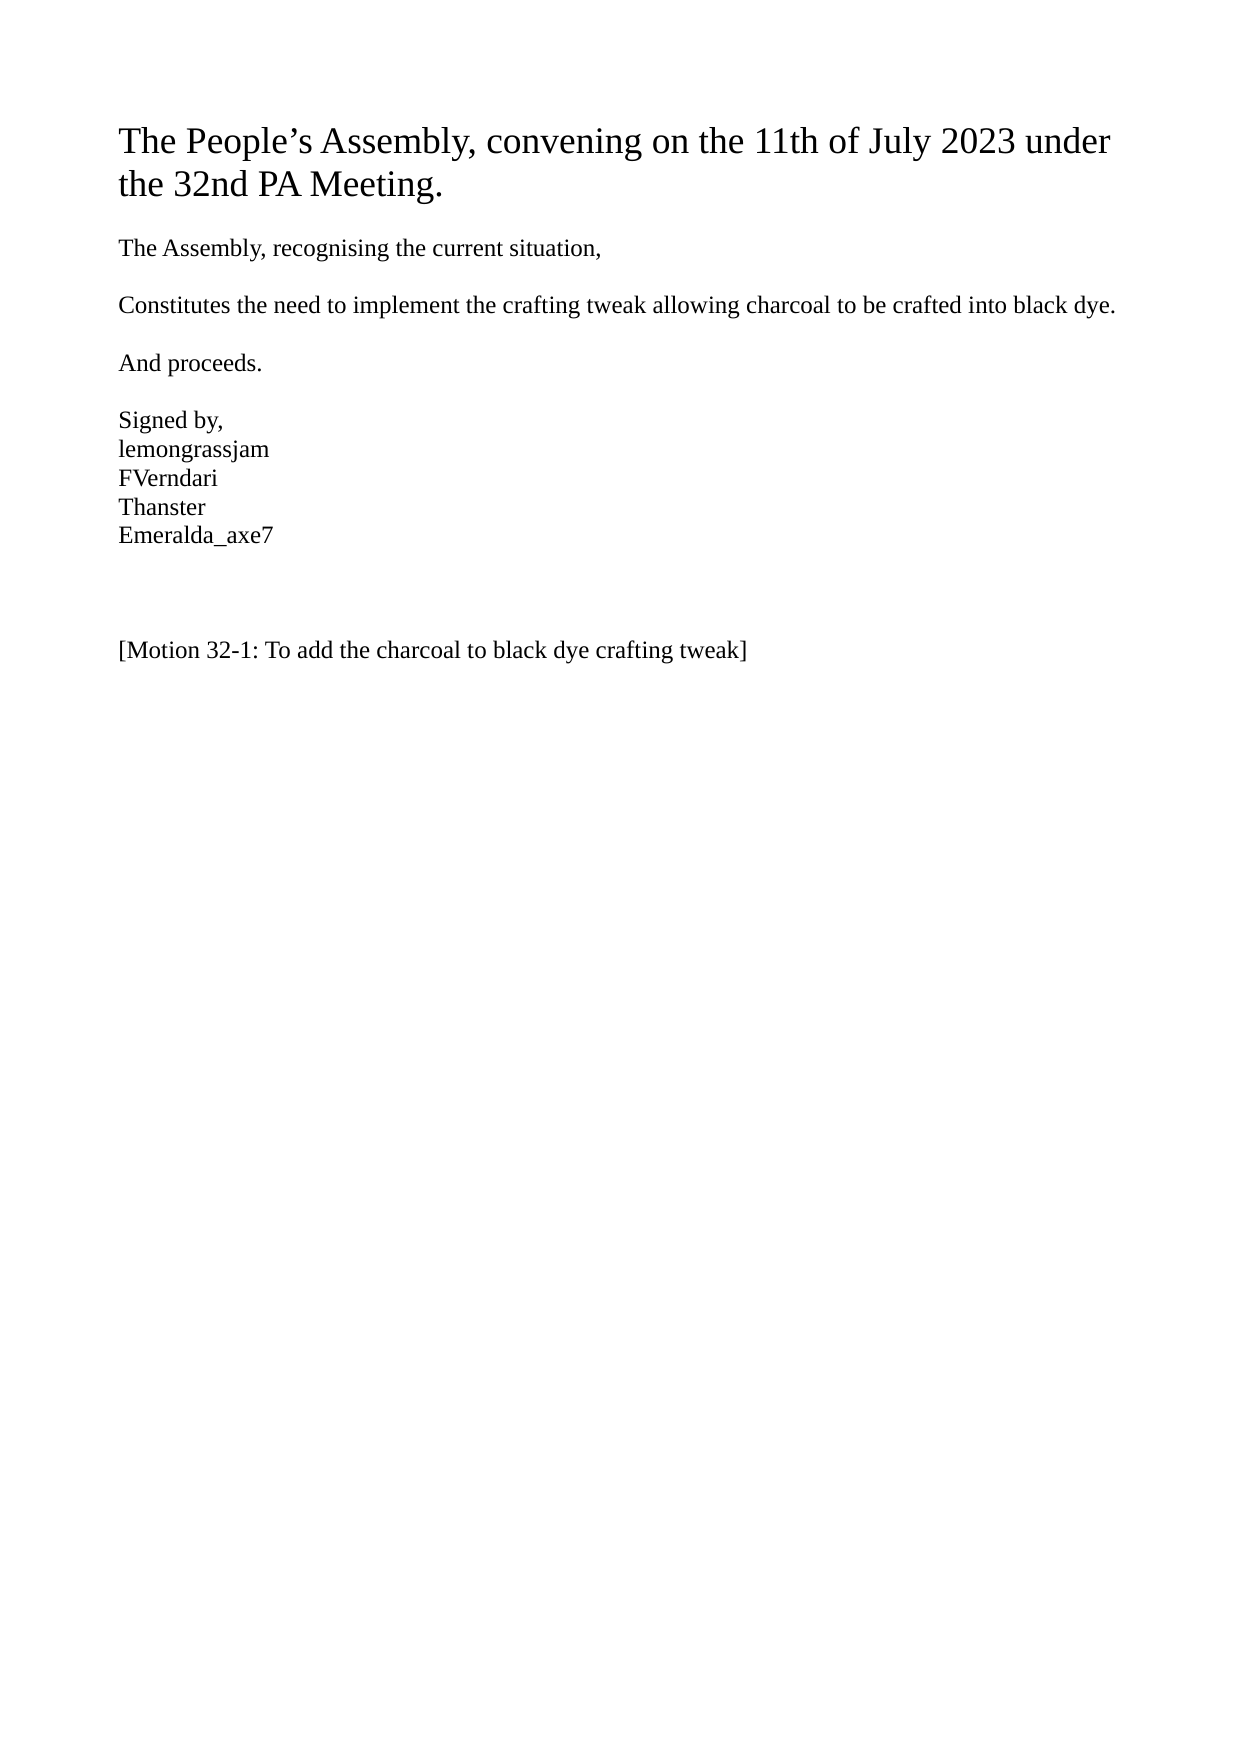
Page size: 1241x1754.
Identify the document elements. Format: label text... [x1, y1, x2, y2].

text FVerndari [118, 463, 1122, 492]
text And proceeds. [118, 348, 1122, 377]
text The People’s Assembly, convening on the 11th of July 2023 under the 32nd PA Meeting. [118, 118, 1122, 204]
text Constitutes the need to implement the crafting tweak allowing charcoal to be crafted into black dye. [118, 291, 1122, 319]
text The Assembly, recognising the current situation, [118, 233, 1122, 262]
text Thanster [118, 492, 1122, 521]
text Emeralda_axe7 [118, 521, 1122, 549]
text [Motion 32-1: To add the charcoal to black dye crafting tweak] [118, 636, 1122, 664]
text Signed by, [118, 406, 1122, 434]
text lemongrassjam [118, 434, 1122, 463]
